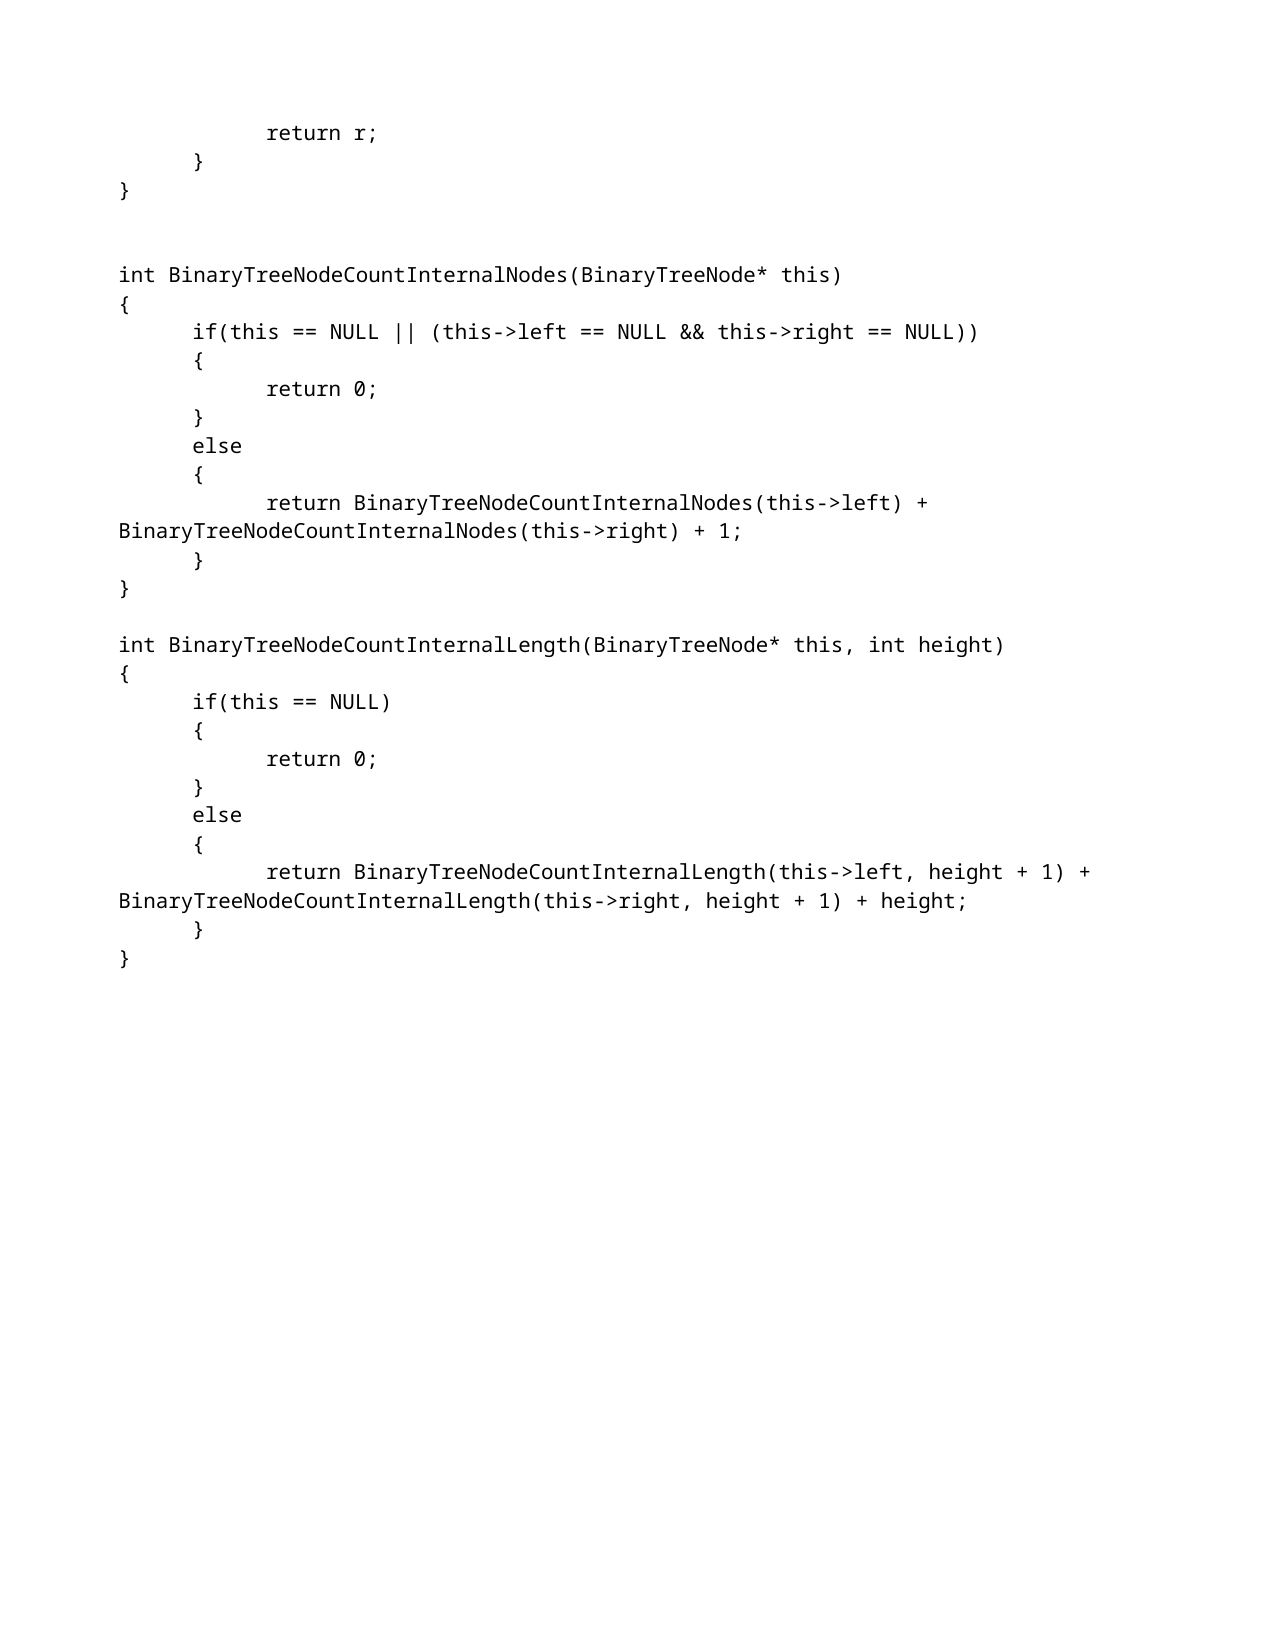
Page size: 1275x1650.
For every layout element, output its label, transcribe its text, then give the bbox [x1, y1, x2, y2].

text int BinaryTreeNodeCountInternalLength(BinaryTreeNode* this, int height) [118, 630, 1157, 658]
text int BinaryTreeNodeCountInternalNodes(BinaryTreeNode* this) [118, 260, 1157, 289]
text { [118, 346, 1157, 374]
text { [118, 658, 1157, 687]
text } [118, 147, 1157, 175]
text } [118, 943, 1157, 971]
text else [118, 431, 1157, 459]
text } [118, 914, 1157, 943]
text return BinaryTreeNodeCountInternalLength(this->left, height + 1) + BinaryTreeNodeCountInternalLength(this->right, height + 1) + height; [118, 857, 1157, 914]
text if(this == NULL) [118, 687, 1157, 715]
text } [118, 175, 1157, 203]
text return 0; [118, 374, 1157, 402]
text { [118, 289, 1157, 317]
text return 0; [118, 744, 1157, 772]
text } [118, 545, 1157, 573]
text { [118, 829, 1157, 857]
text { [118, 715, 1157, 744]
text } [118, 573, 1157, 602]
text if(this == NULL || (this->left == NULL && this->right == NULL)) [118, 317, 1157, 346]
text } [118, 402, 1157, 431]
text return BinaryTreeNodeCountInternalNodes(this->left) + BinaryTreeNodeCountInternalNodes(this->right) + 1; [118, 488, 1157, 545]
text else [118, 801, 1157, 829]
text } [118, 772, 1157, 801]
text return r; [118, 118, 1157, 147]
text { [118, 459, 1157, 488]
